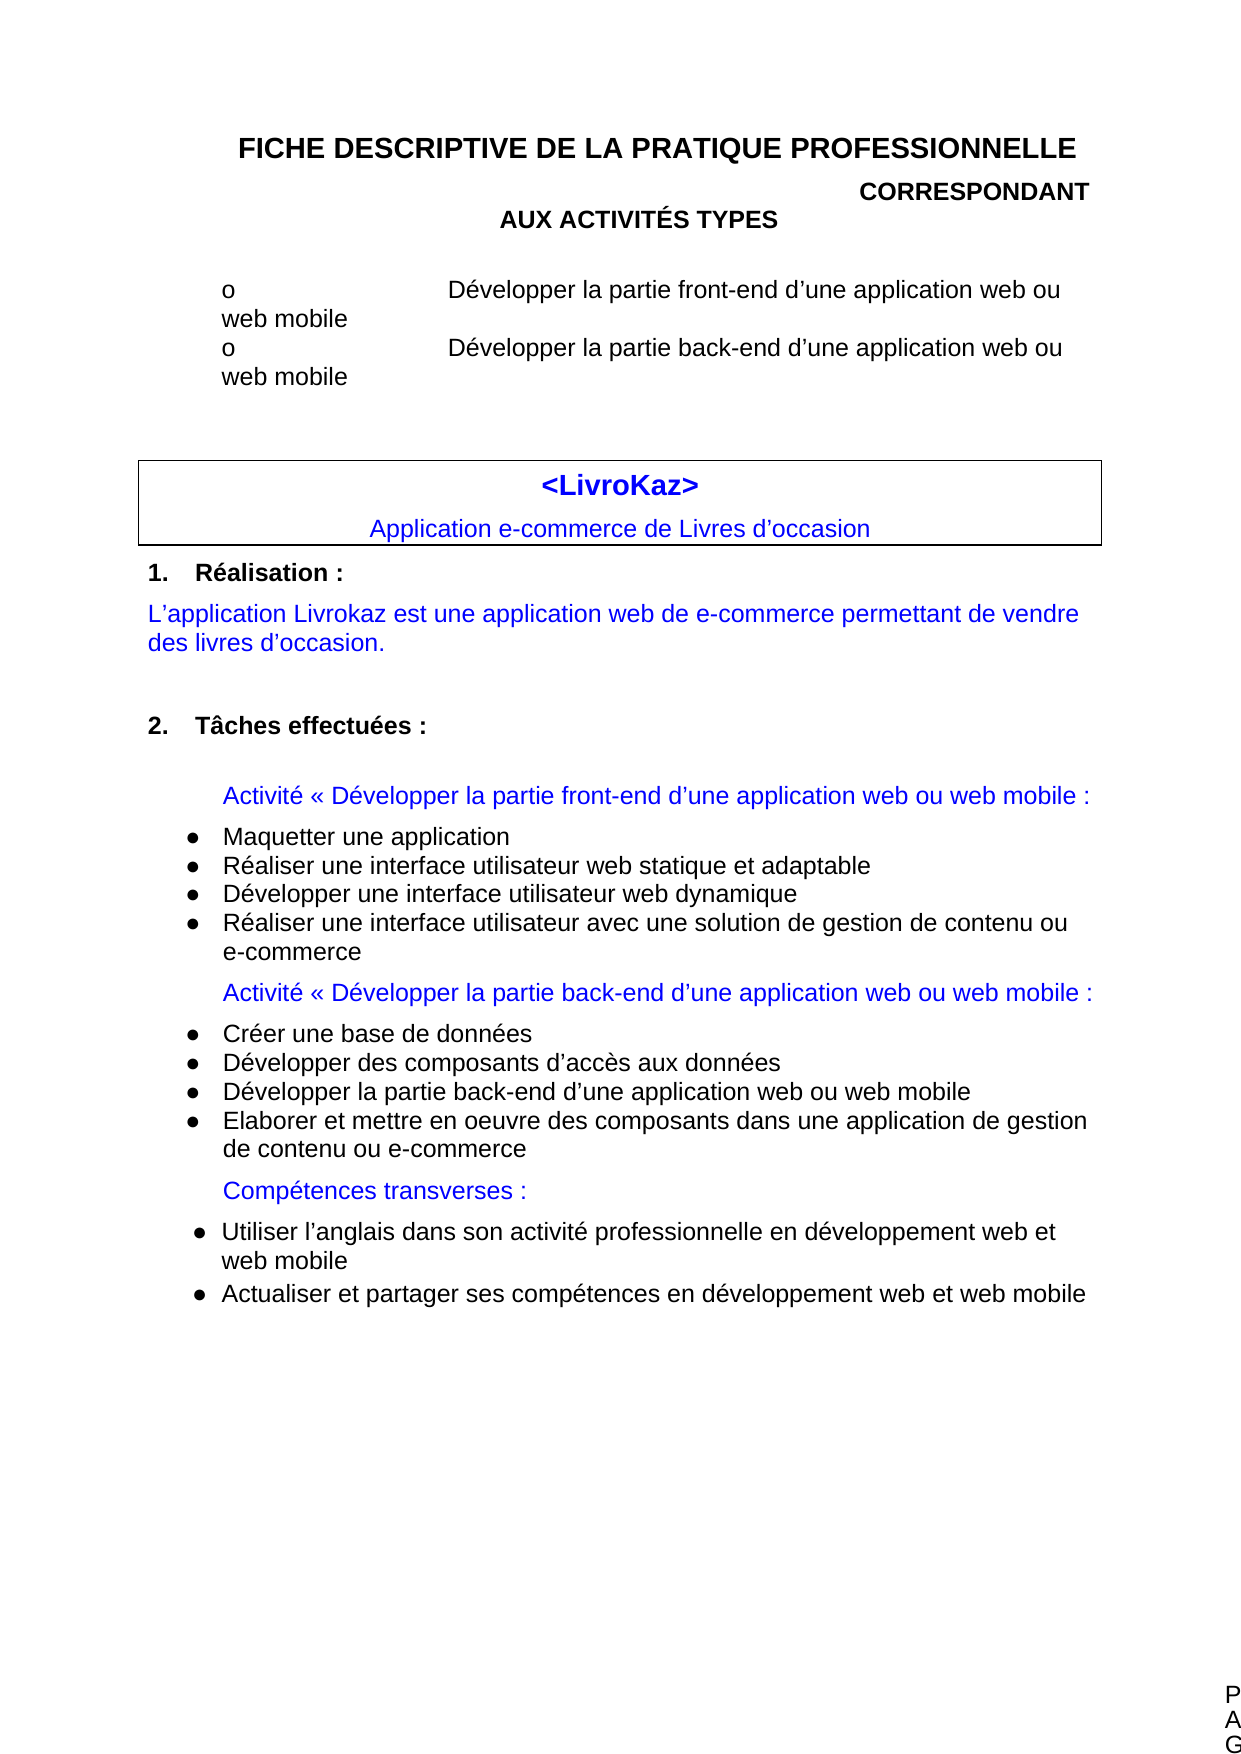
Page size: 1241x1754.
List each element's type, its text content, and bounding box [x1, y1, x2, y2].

list Réalisation : [148, 558, 1092, 587]
list Développer des composants d’accès aux données [185, 1048, 1092, 1077]
list Développer une interface utilisateur web dynamique [185, 879, 1092, 908]
list Activité « Développer la partie front-end d’une application web ou web mobile : [148, 781, 1153, 809]
list CORRESPONDANT AUX ACTIVITÉS TYPES [185, 177, 1092, 234]
text Application e-commerce de Livres d’occasion [139, 506, 1101, 544]
list Réaliser une interface utilisateur web statique et adaptable [185, 851, 1092, 879]
list Réaliser une interface utilisateur avec une solution de gestion de contenu ou e-commerce [185, 908, 1092, 966]
list Compétences transverses : [148, 1176, 1092, 1204]
list Elaborer et mettre en oeuvre des composants dans une application de gestion de contenu ou e-commerce [185, 1106, 1092, 1163]
list FICHE DESCRIPTIVE DE LA PRATIQUE PROFESSIONNELLE [185, 131, 1092, 164]
list Développer la partie back-end d’une application web ou web mobile [185, 1077, 1092, 1106]
list Développer la partie back-end d’une application web ou web mobile [221, 333, 1092, 390]
list Développer la partie front-end d’une application web ou web mobile [221, 275, 1092, 333]
list Actualiser et partager ses compétences en développement web et web mobile [192, 1278, 1092, 1307]
list Créer une base de données [185, 1019, 1092, 1048]
list Utiliser l’anglais dans son activité professionnelle en développement web et web mobile [192, 1217, 1092, 1274]
list Maquetter une application [185, 822, 1092, 851]
text L’application Livrokaz est une application web de e-commerce permettant de vendre des livres d’occasion. [148, 599, 1092, 657]
text <LivroKaz> [139, 461, 1101, 501]
list Activité « Développer la partie back-end d’une application web ou web mobile : [148, 978, 1153, 1007]
list Tâches effectuées : [148, 711, 1092, 768]
